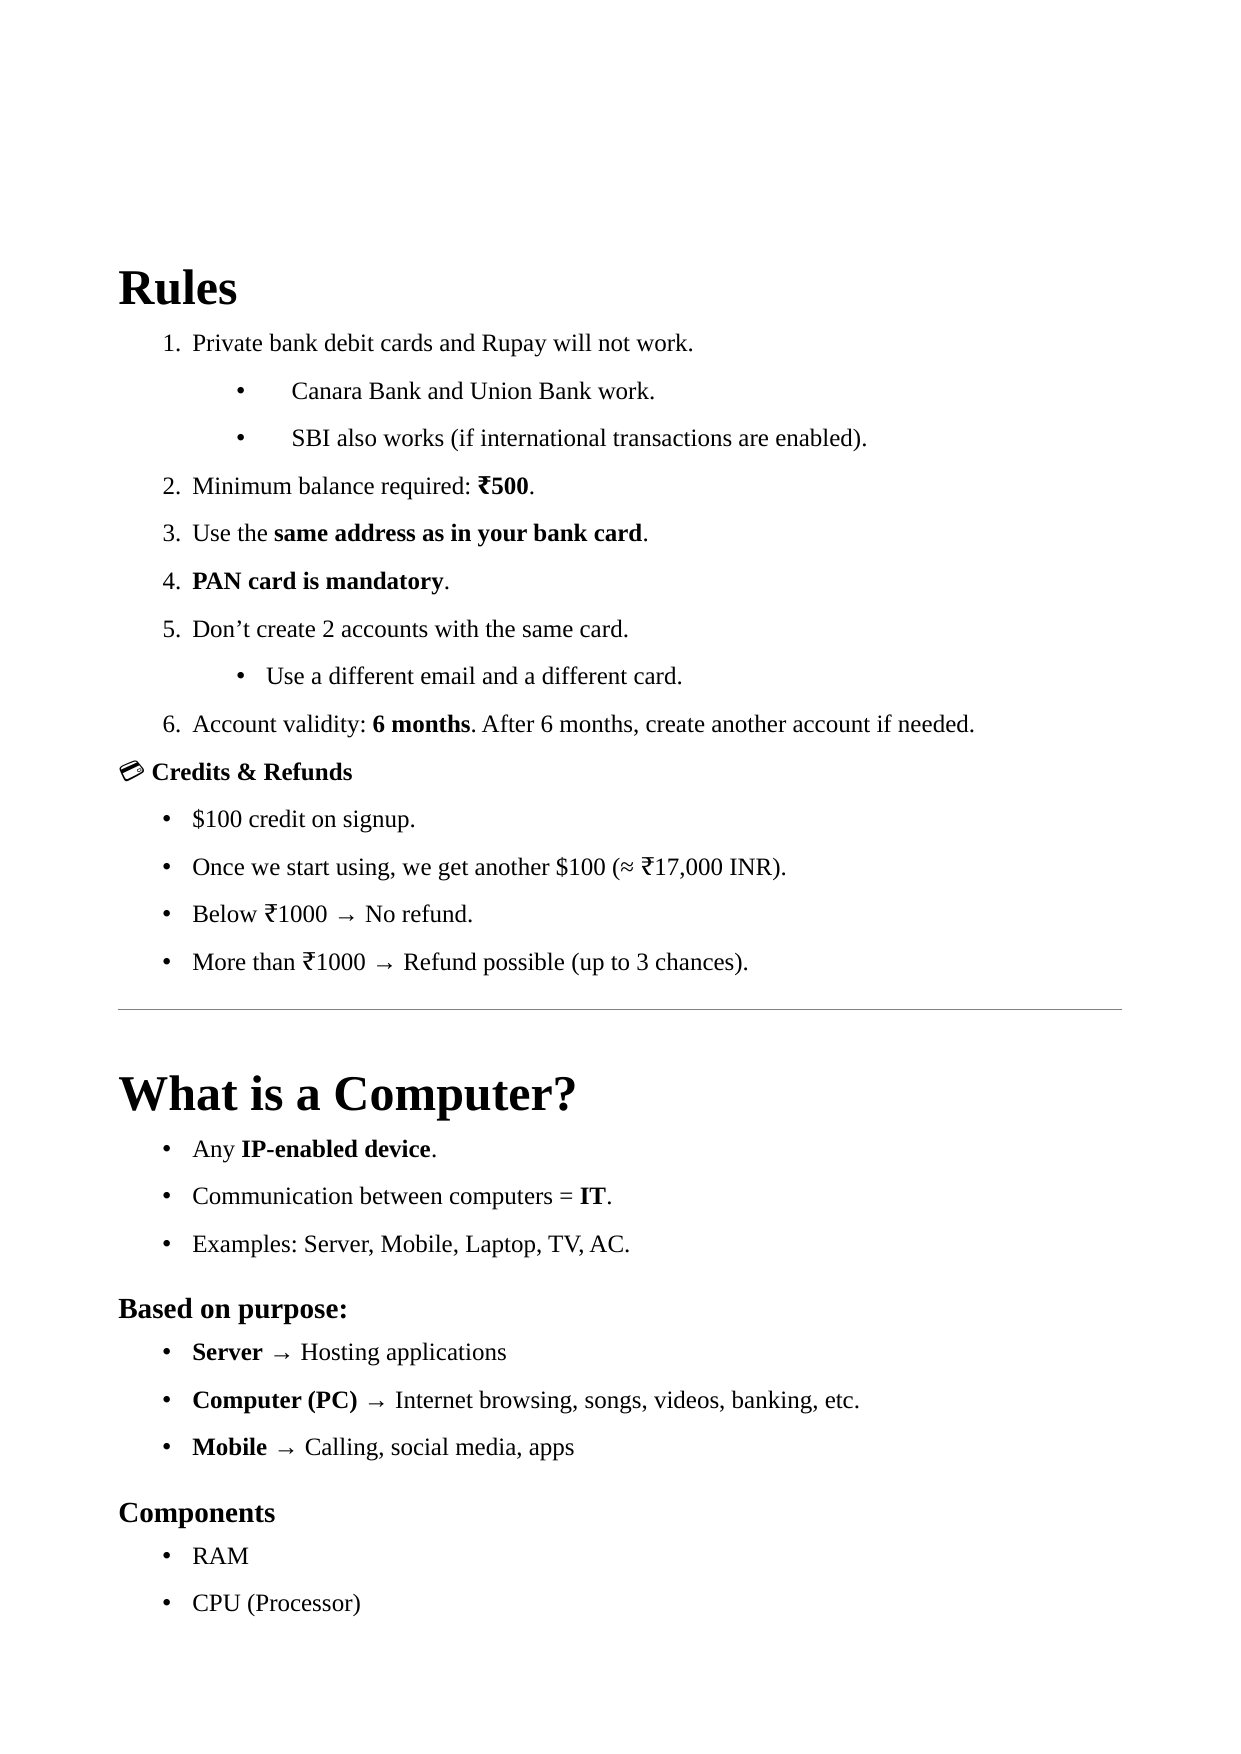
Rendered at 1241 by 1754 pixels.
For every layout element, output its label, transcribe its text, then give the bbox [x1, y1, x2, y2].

list Any IP-enabled device. [162, 1134, 1122, 1163]
text 💳 Credits & Refunds [118, 757, 1122, 785]
list RAM [162, 1541, 1122, 1569]
subtitle What is a Computer? [118, 1064, 1122, 1121]
list More than ₹1000 → Refund possible (up to 3 chances). [162, 947, 1122, 976]
subtitle Rules [118, 258, 1122, 316]
list Server → Hosting applications [162, 1337, 1122, 1366]
subtitle Based on purpose: [118, 1291, 1122, 1325]
list Use the same address as in your bank card. [162, 518, 1122, 547]
list Communication between computers = IT. [162, 1181, 1122, 1210]
list Mobile → Calling, social media, apps [162, 1432, 1122, 1461]
list Computer (PC) → Internet browsing, songs, videos, banking, etc. [162, 1385, 1122, 1414]
list Account validity: 6 months. After 6 months, create another account if needed. [162, 709, 1122, 738]
list Use a different email and a different card. [236, 661, 1122, 690]
list Examples: Server, Mobile, Laptop, TV, AC. [162, 1229, 1122, 1258]
list Private bank debit cards and Rupay will not work. [162, 328, 1122, 357]
list ✅ Canara Bank and Union Bank work. [236, 376, 1122, 404]
list Below ₹1000 → No refund. [162, 899, 1122, 928]
subtitle Components [118, 1495, 1122, 1528]
list Don’t create 2 accounts with the same card. [162, 614, 1122, 642]
list PAN card is mandatory. [162, 566, 1122, 595]
list CPU (Processor) [162, 1588, 1122, 1617]
list Minimum balance required: ₹500. [162, 471, 1122, 500]
list ✅ SBI also works (if international transactions are enabled). [236, 423, 1122, 452]
list Once we start using, we get another $100 (≈ ₹17,000 INR). [162, 852, 1122, 881]
list $100 credit on signup. [162, 804, 1122, 833]
